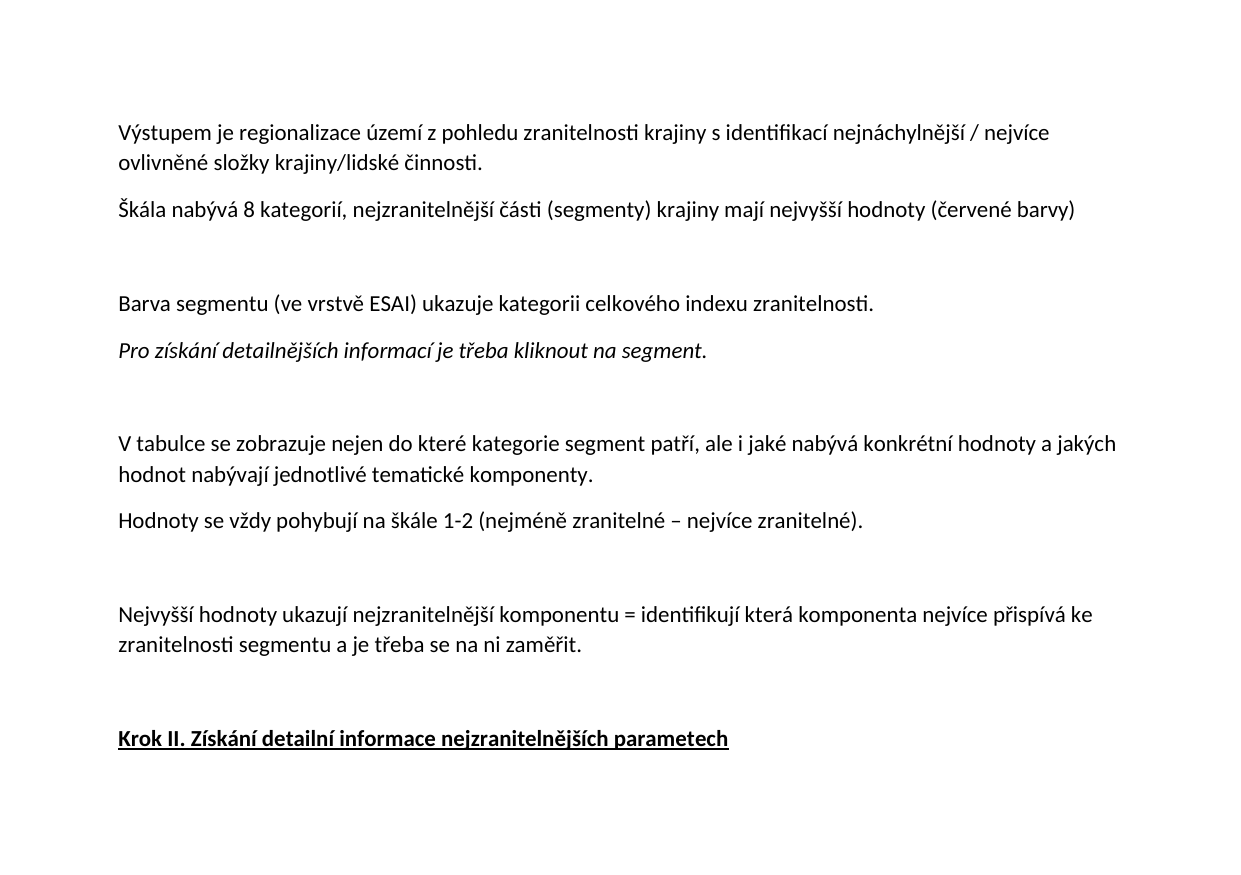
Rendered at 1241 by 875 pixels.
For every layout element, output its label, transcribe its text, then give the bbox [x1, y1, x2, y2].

text Pro získání detailnějších informací je třeba kliknout na segment. [118, 336, 1122, 364]
text Krok II. Získání detailní informace nejzranitelnějších parametech [118, 724, 1122, 752]
text Škála nabývá 8 kategorií, nejzranitelnější části (segmenty) krajiny mají nejvyšší hodnoty (červené barvy) [118, 195, 1122, 223]
text Výstupem je regionalizace území z pohledu zranitelnosti krajiny s identifikací nejnáchylnější / nejvíce ovlivněné složky krajiny/lidské činnosti. [118, 118, 1122, 176]
text V tabulce se zobrazuje nejen do které kategorie segment patří, ale i jaké nabývá konkrétní hodnoty a jakých hodnot nabývají jednotlivé tematické komponenty. [118, 429, 1122, 488]
text Nejvyšší hodnoty ukazují nejzranitelnější komponentu = identifikují která komponenta nejvíce přispívá ke zranitelnosti segmentu a je třeba se na ni zaměřit. [118, 600, 1122, 659]
text Barva segmentu (ve vrstvě ESAI) ukazuje kategorii celkového indexu zranitelnosti. [118, 289, 1122, 317]
text Hodnoty se vždy pohybují na škále 1-2 (nejméně zranitelné – nejvíce zranitelné). [118, 507, 1122, 535]
